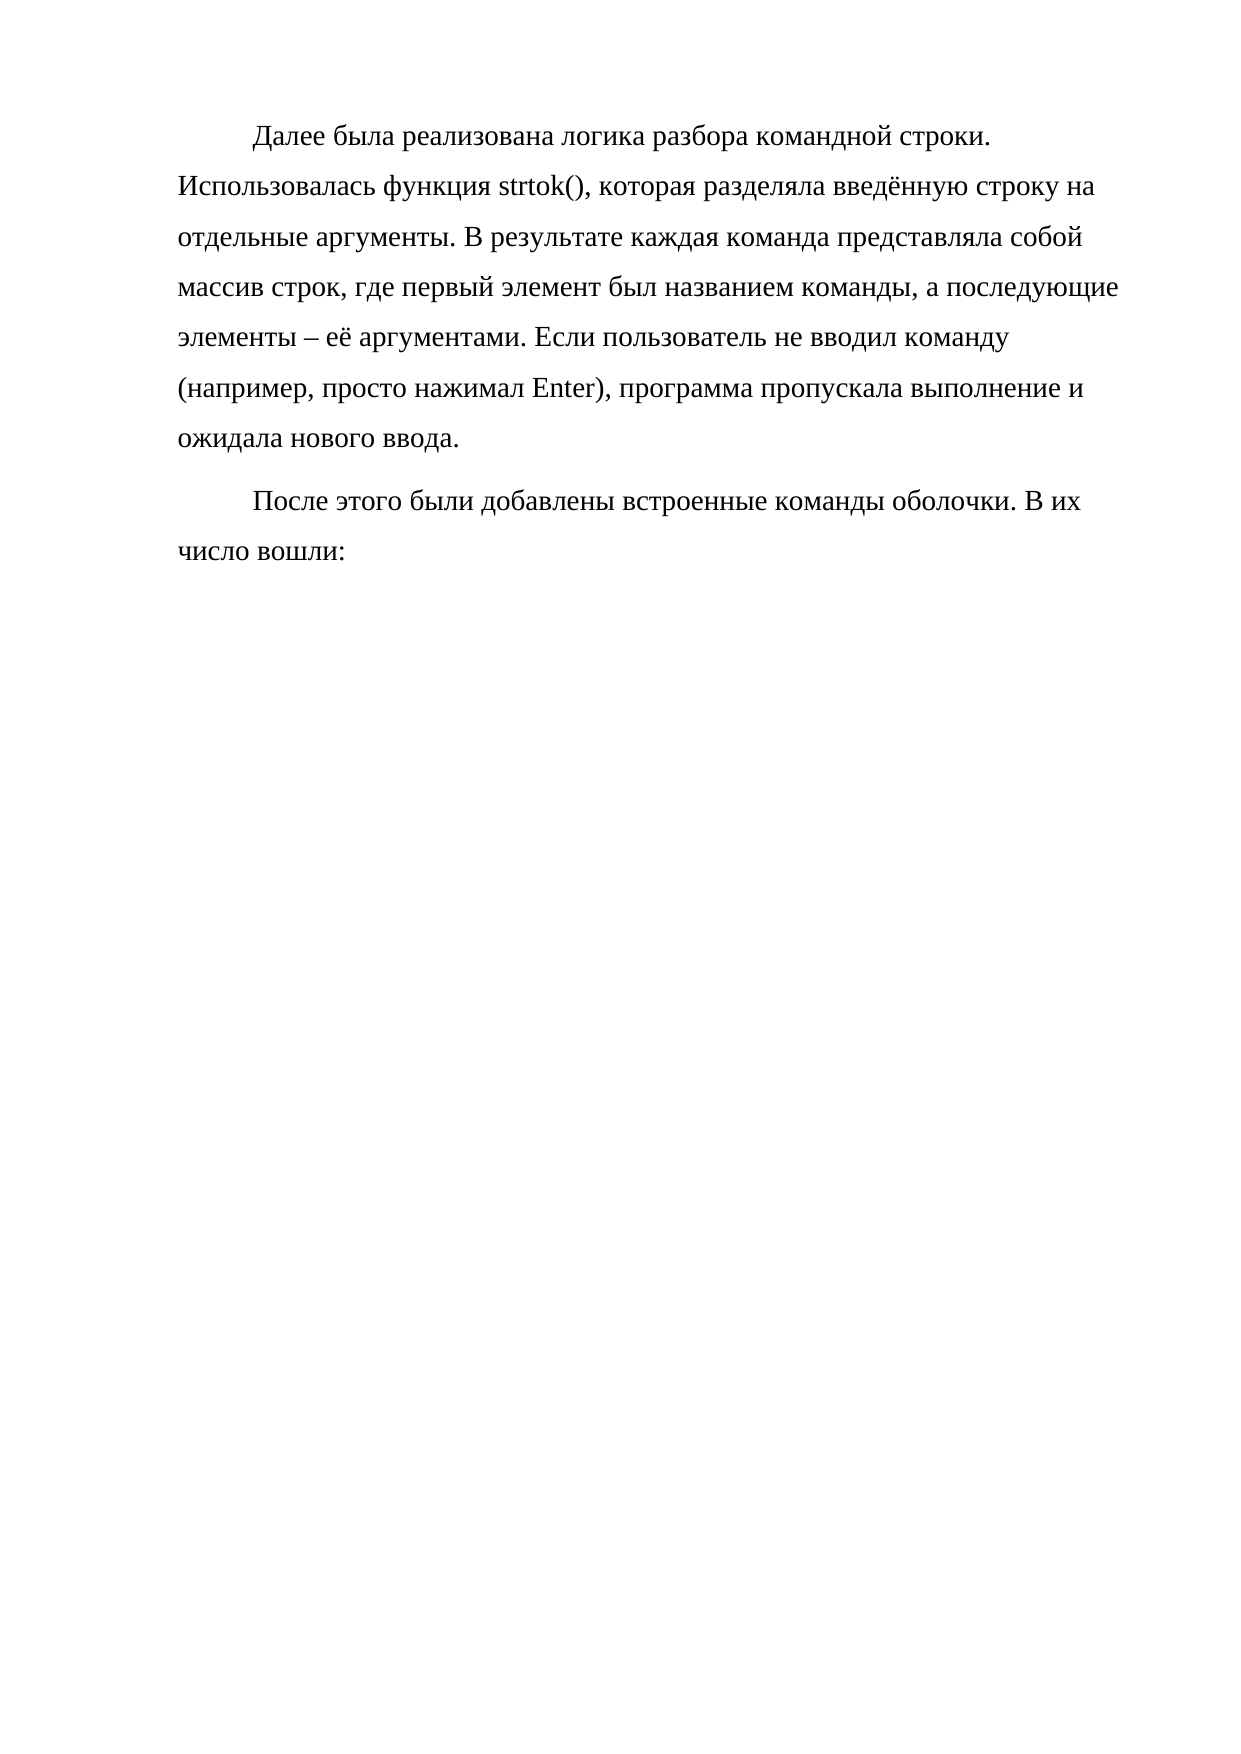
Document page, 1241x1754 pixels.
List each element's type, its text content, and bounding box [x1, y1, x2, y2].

text После этого были добавлены встроенные команды оболочки. В их число вошли: [177, 483, 1152, 567]
text Далее была реализована логика разбора командной строки. Использовалась функция strtok(), которая разделяла введённую строку на отдельные аргументы. В результате каждая команда представляла собой массив строк, где первый элемент был названием команды, а последующие элементы – её аргументами. Если пользователь не вводил команду (например, просто нажимал Enter), программа пропускала выполнение и ожидала нового ввода. [177, 118, 1152, 453]
